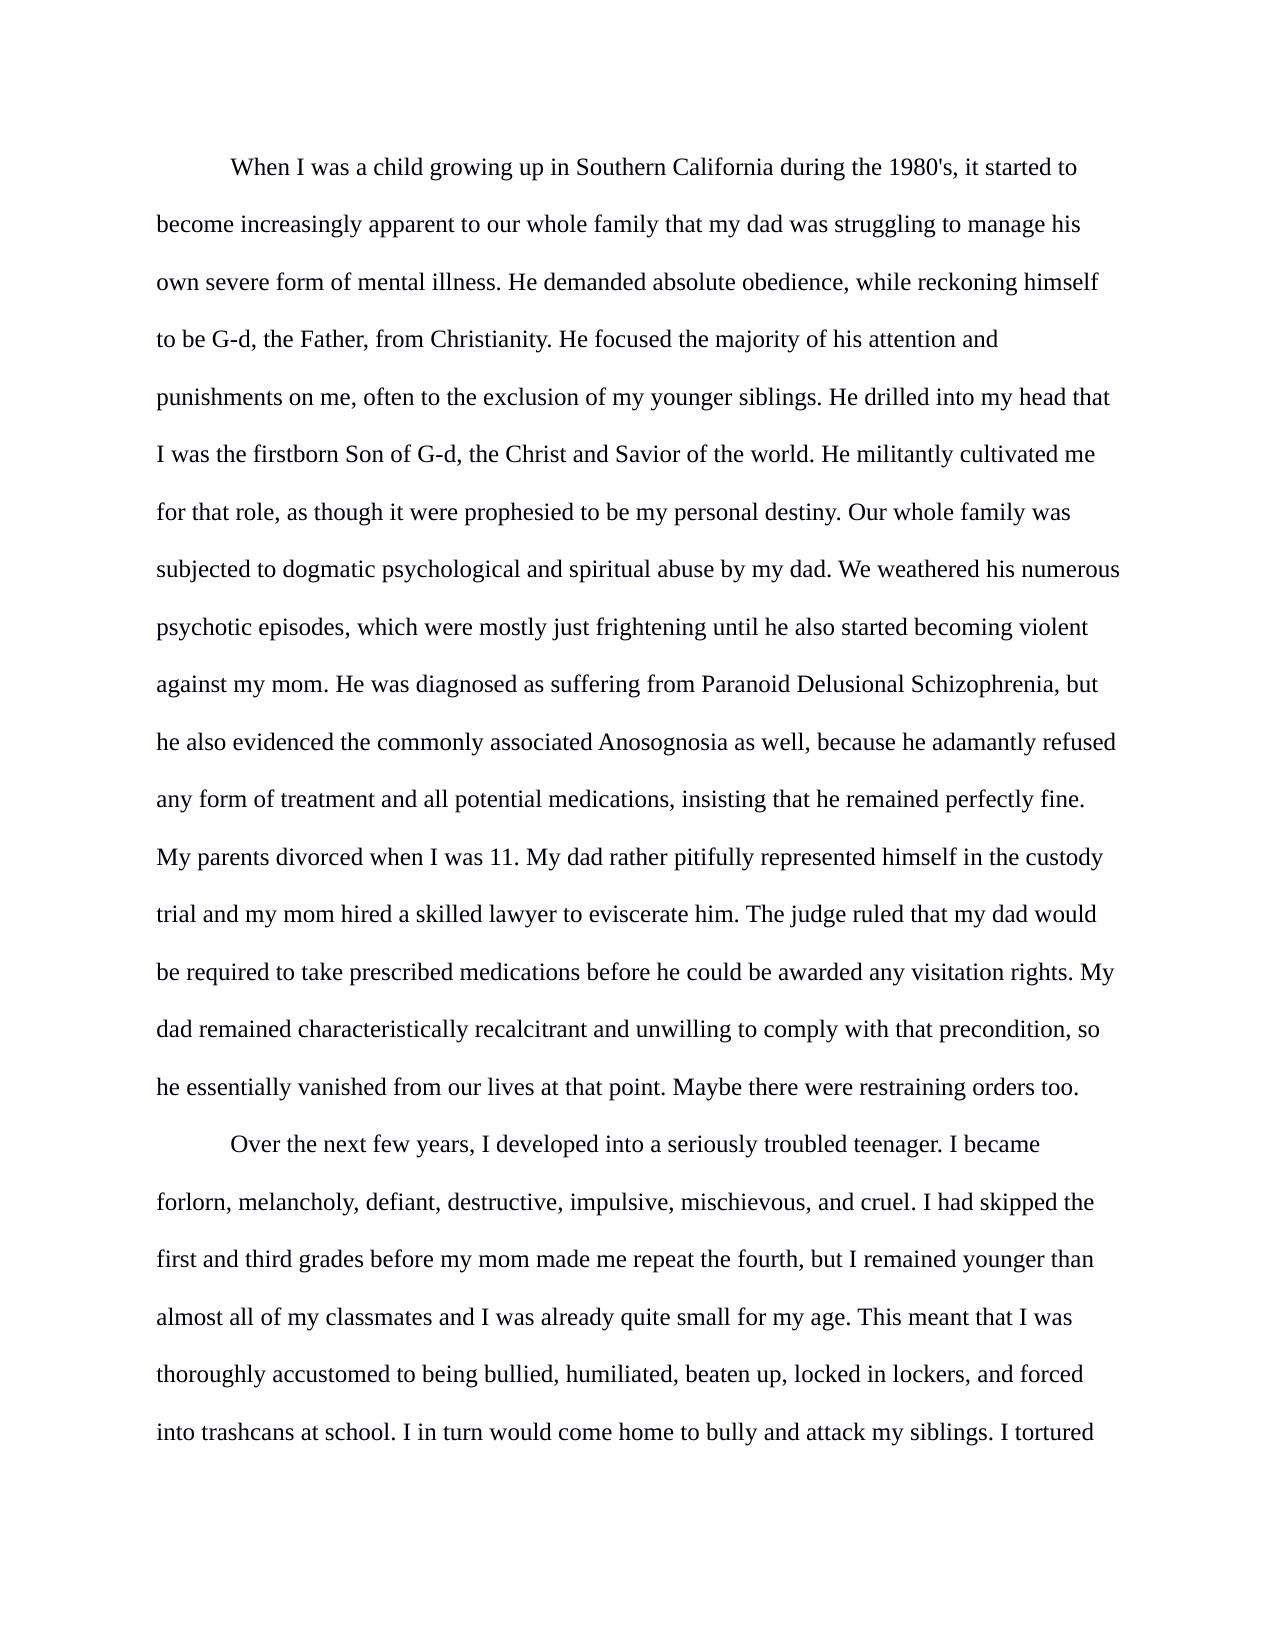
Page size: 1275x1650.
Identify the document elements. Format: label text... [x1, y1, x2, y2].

text Over the next few years, I developed into a seriously troubled teenager. I became forlorn, melancholy, defiant, destructive, impulsive, mischievous, and cruel. I had skipped the first and third grades before my mom made me repeat the fourth, but I remained younger than almost all of my classmates and I was already quite small for my age. This meant that I was thoroughly accustomed to being bullied, humiliated, beaten up, locked in lockers, and forced into trashcans at school. I in turn would come home to bully and attack my siblings. I tortured [156, 1129, 1121, 1446]
text When I was a child growing up in Southern California during the 1980's, it started to become increasingly apparent to our whole family that my dad was struggling to manage his own severe form of mental illness. He demanded absolute obedience, while reckoning himself to be G-d, the Father, from Christianity. He focused the majority of his attention and punishments on me, often to the exclusion of my younger siblings. He drilled into my head that I was the firstborn Son of G-d, the Christ and Savior of the world. He militantly cultivated me for that role, as though it were prophesied to be my personal destiny. Our whole family was subjected to dogmatic psychological and spiritual abuse by my dad. We weathered his numerous psychotic episodes, which were mostly just frightening until he also started becoming violent against my mom. He was diagnosed as suffering from Paranoid Delusional Schizophrenia, but he also evidenced the commonly associated Anosognosia as well, because he adamantly refused any form of treatment and all potential medications, insisting that he remained perfectly fine. My parents divorced when I was 11. My dad rather pitifully represented himself in the custody trial and my mom hired a skilled lawyer to eviscerate him. The judge ruled that my dad would be required to take prescribed medications before he could be awarded any visitation rights. My dad remained characteristically recalcitrant and unwilling to comply with that precondition, so he essentially vanished from our lives at that point. Maybe there were restraining orders too. [156, 152, 1121, 1101]
